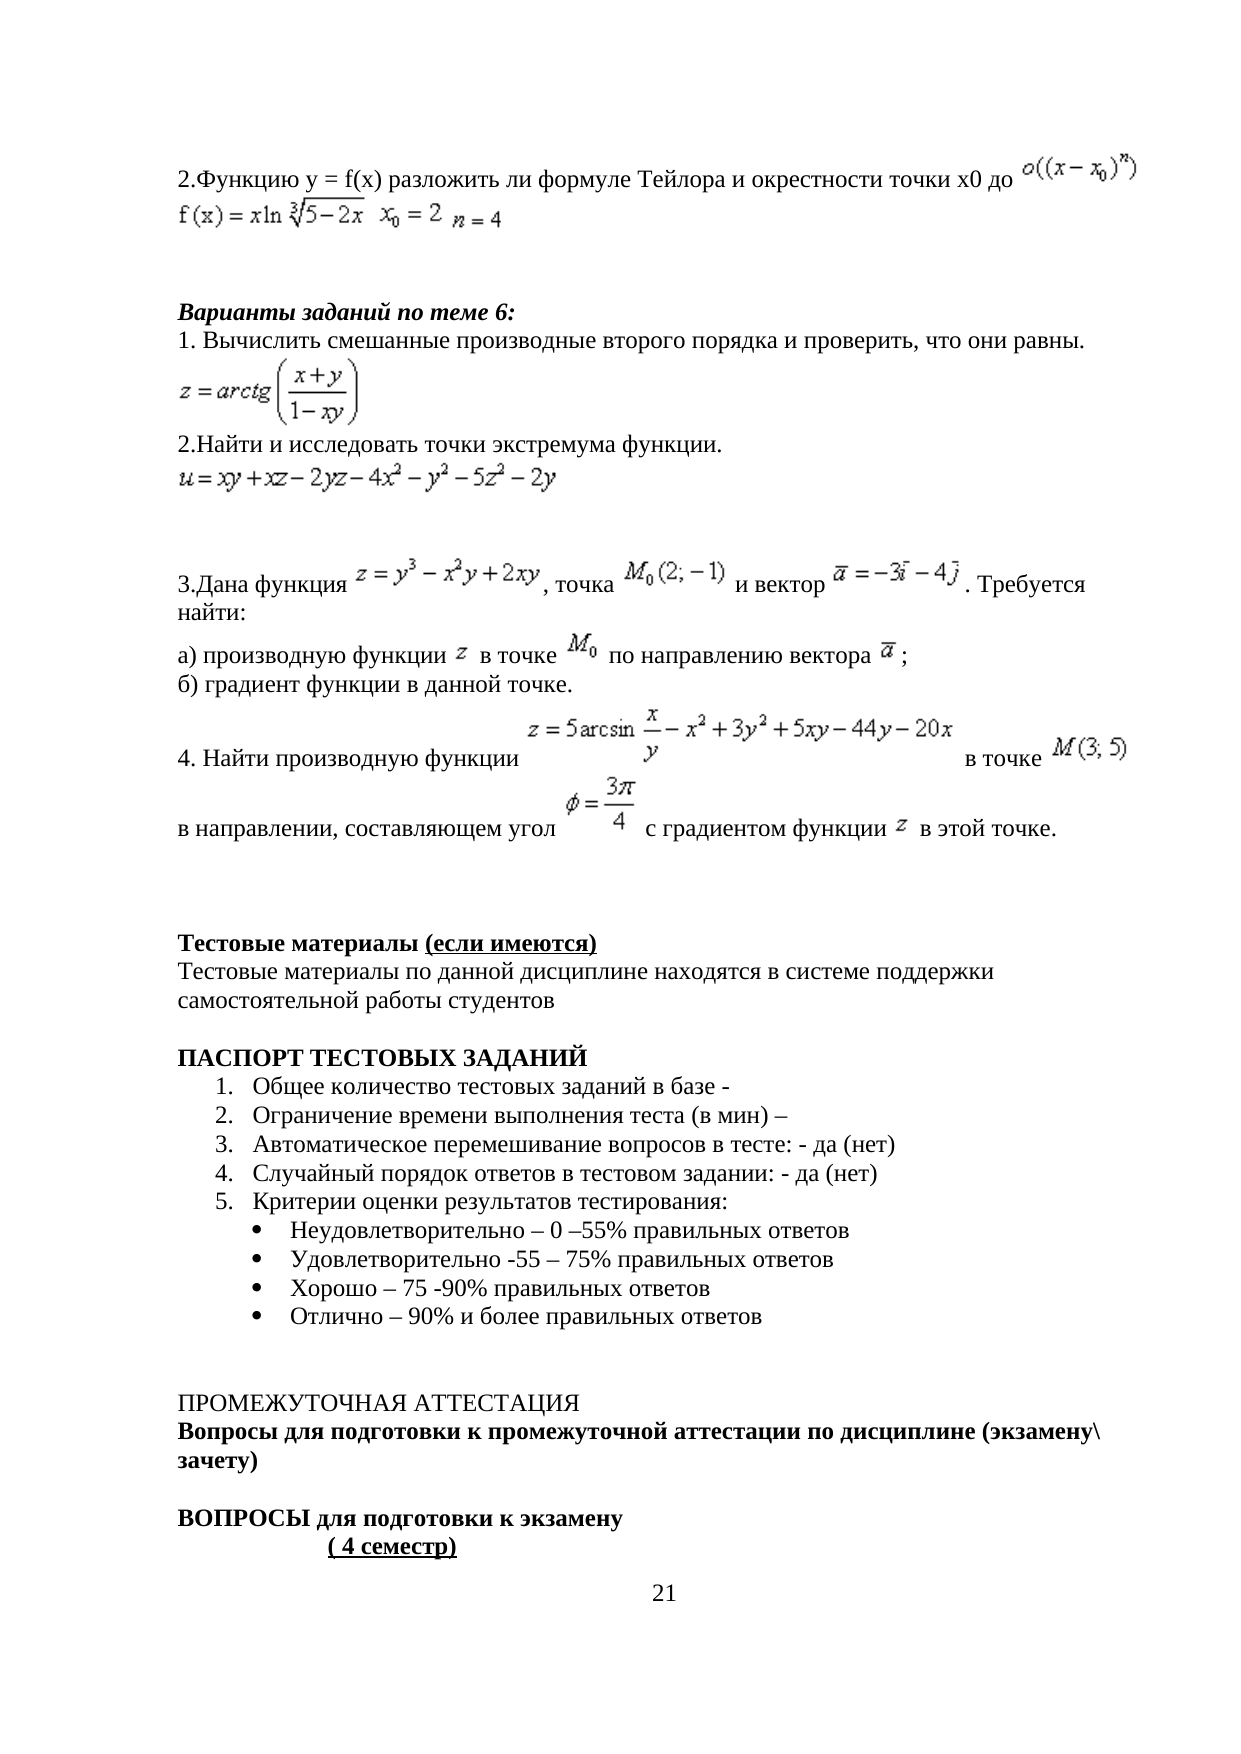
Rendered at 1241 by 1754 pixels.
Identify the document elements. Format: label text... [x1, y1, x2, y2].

list Критерии оценки результатов тестирования: [215, 1186, 1152, 1215]
picture [177, 193, 371, 234]
list Неудовлетворительно – 0 –55% правильных ответов [252, 1215, 1152, 1244]
picture [450, 205, 509, 234]
list Автоматическое перемешивание вопросов в тесте: - да (нет) [215, 1129, 1152, 1158]
list Случайный порядок ответов в тестовом задании: - да (нет) [215, 1158, 1152, 1186]
list ( 4 семестр) [327, 1531, 1152, 1560]
picture [1020, 147, 1144, 188]
text Варианты заданий по теме 6: [177, 297, 1152, 325]
text Тестовые материалы по данной дисциплине находятся в системе поддержки самостоятельной работы студентов [177, 956, 1152, 1014]
text 1. Вычислить смешанные производные второго поряд­ка и проверить, что они равны. [177, 325, 1152, 354]
picture [893, 815, 914, 836]
picture [525, 697, 959, 767]
picture [620, 554, 729, 592]
text ПРОМЕЖУТОЧНАЯ АТТЕСТАЦИЯ [177, 1388, 1152, 1416]
picture [877, 637, 901, 664]
list Ограничение времени выполнения теста (в мин) – [215, 1100, 1152, 1129]
picture [177, 457, 562, 497]
text 2.Найти и исследовать точки экстремума функции. [177, 429, 1152, 458]
picture [353, 554, 543, 592]
picture [177, 354, 364, 430]
picture [831, 556, 965, 592]
list Удовлетворительно -55 – 75% правильных ответов [252, 1244, 1152, 1273]
picture [563, 626, 603, 664]
text Тестовые материалы (если имеются) [177, 928, 1152, 956]
text Вопросы для подготовки к промежуточной аттестации по дисциплине (экзамену\зачету) [177, 1416, 1152, 1474]
list Отлично – 90% и более правильных ответов [252, 1301, 1152, 1330]
text 3.Дана функция , точка и вектор . Требуется найти: а) производную функции в точке по направлению вектора ; б) градиент функции в данной точке. [177, 554, 1152, 698]
picture [377, 194, 445, 234]
text 2.Функцию у = f(x) разложить ли формуле Тейлора и окрестности точки x0 до [177, 147, 1152, 239]
text ПАСПОРТ ТЕСТОВЫХ ЗАДАНИЙ [177, 1043, 1152, 1071]
text ВОПРОСЫ для подготовки к экзамену [177, 1503, 1152, 1531]
picture [453, 643, 474, 664]
picture [1048, 733, 1134, 767]
text 4. Найти производную функции в точке в направлении, составляющем угол с градиентом функции в этой точке. [177, 698, 1152, 841]
list Общее количество тестовых заданий в базе - [215, 1071, 1152, 1100]
list Хорошо – 75 -90% правильных ответов [252, 1273, 1152, 1301]
picture [562, 772, 639, 836]
